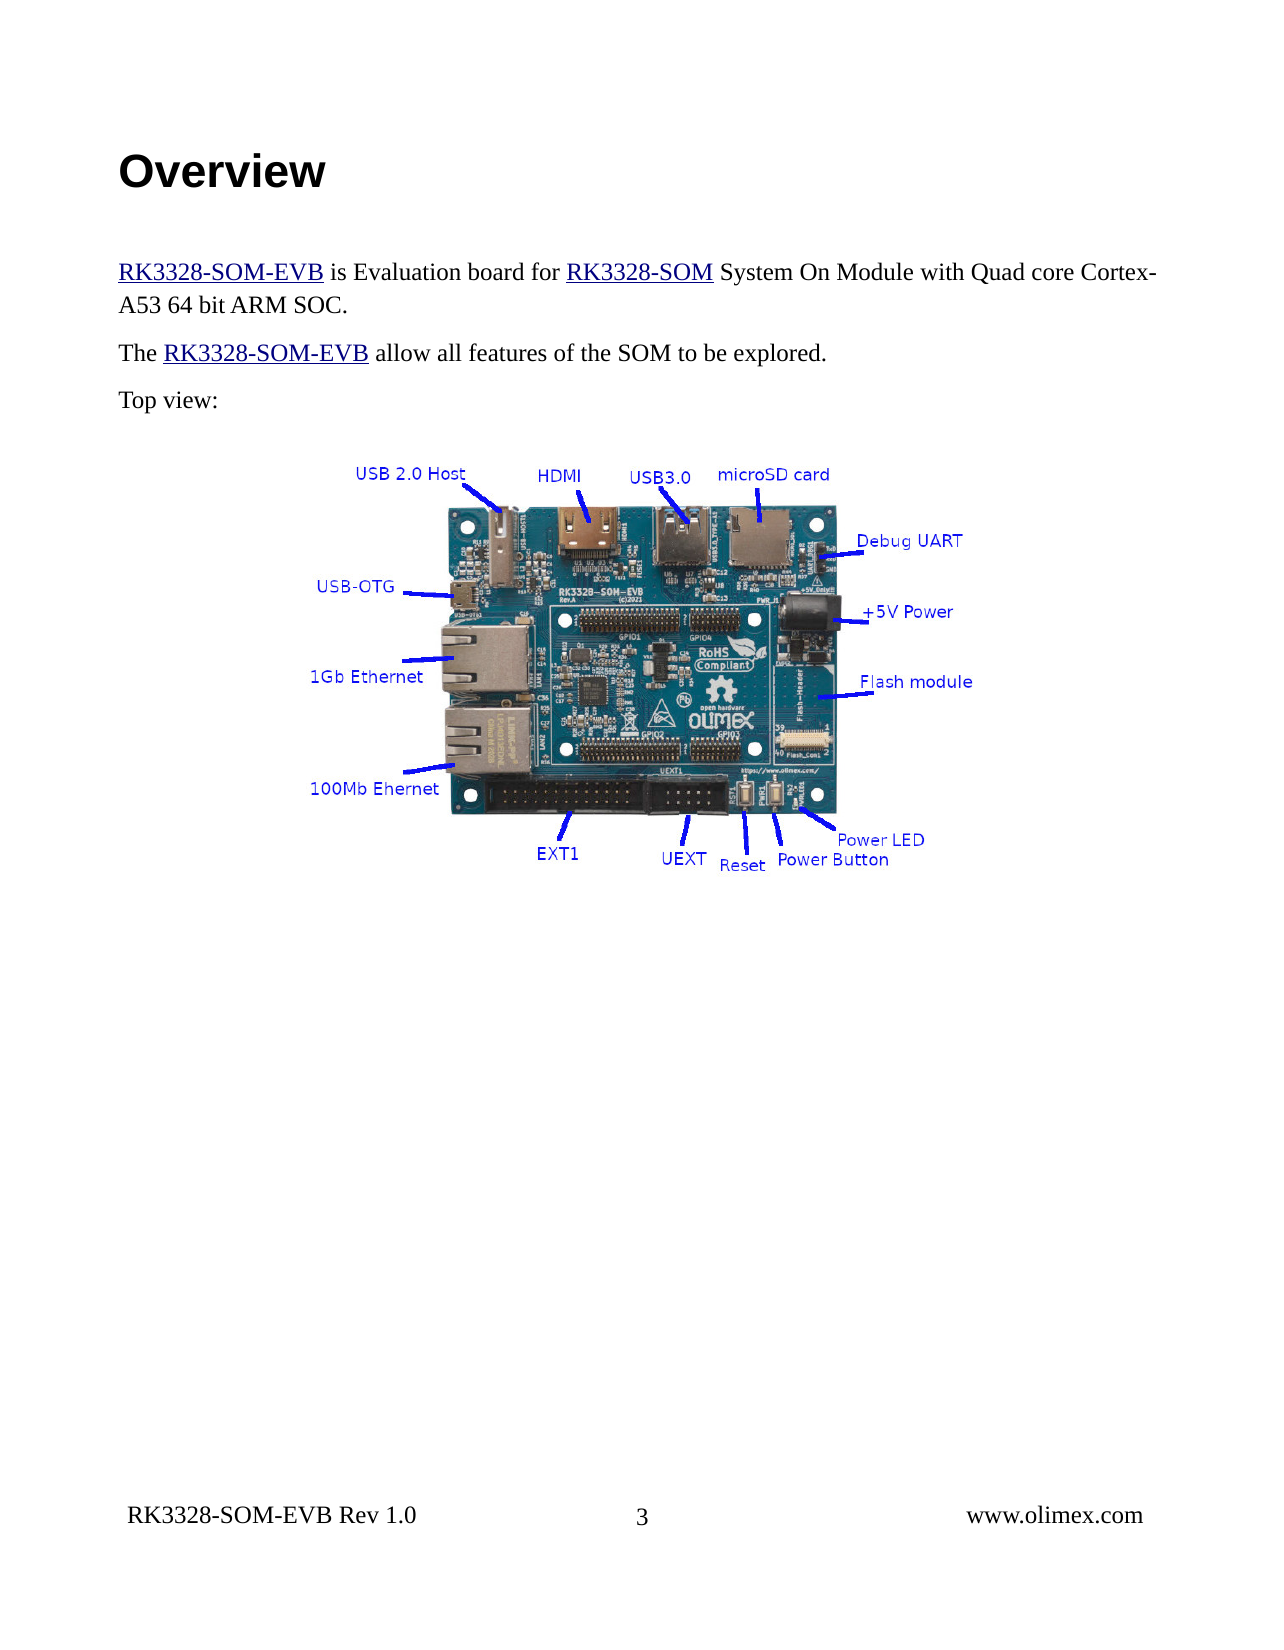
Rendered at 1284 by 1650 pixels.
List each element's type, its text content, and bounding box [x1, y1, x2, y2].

text Top view: [118, 385, 1166, 414]
text RK3328-SOM-EVB is Evaluation board for RK3328-SOM System On Module with Quad core Cortex-A53 64 bit ARM SOC. [118, 257, 1166, 319]
text The RK3328-SOM-EVB allow all features of the SOM to be explored. [118, 338, 1166, 366]
subtitle Overview [118, 143, 1166, 197]
picture [305, 432, 979, 887]
